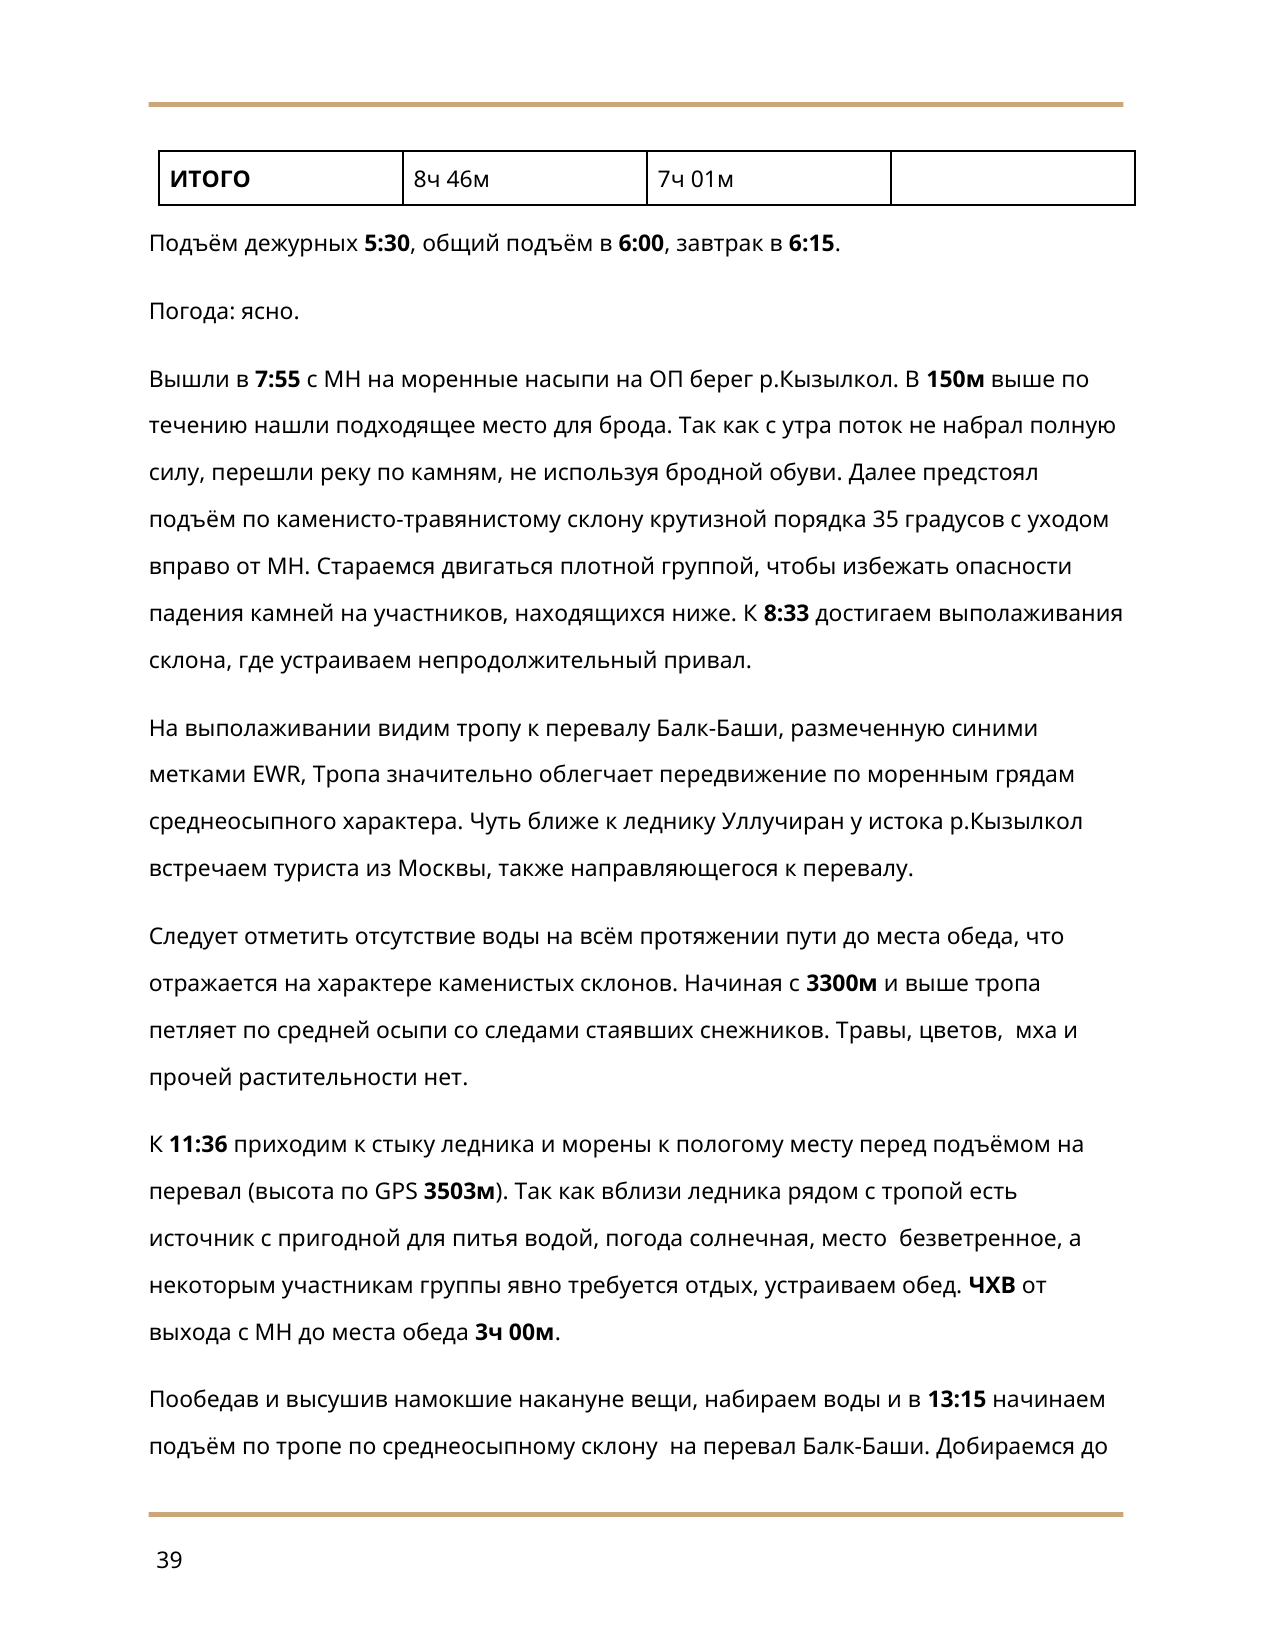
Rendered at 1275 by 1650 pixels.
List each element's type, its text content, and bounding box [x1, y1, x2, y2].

text Подъём дежурных 5:30, общий подъём в 6:00, завтрак в 6:15. [148, 227, 1125, 258]
text К 11:36 приходим к стыку ледника и морены к пологому месту перед подъёмом на перевал (высота по GPS 3503м). Так как вблизи ледника рядом с тропой есть источник с пригодной для питья водой, погода солнечная, место безветренное, а некоторым участникам группы явно требуется отдых, устраиваем обед. ЧХВ от выхода с МН до места обеда 3ч 00м. [148, 1128, 1125, 1347]
text Следует отметить отсутствие воды на всём протяжении пути до места обеда, что отражается на характере каменистых склонов. Начиная с 3300м и выше тропа петляет по средней осыпи со следами стаявших снежников. Травы, цветов, мха и прочей растительности нет. [148, 920, 1125, 1092]
table_cell 8ч 46м [404, 152, 646, 204]
table_cell [892, 152, 1134, 204]
text Пообедав и высушив намокшие накануне вещи, набираем воды и в 13:15 начинаем подъём по тропе по среднеосыпному склону на перевал Балк-Баши. Добираемся до [148, 1383, 1125, 1461]
table_cell 7ч 01м [648, 152, 890, 204]
text Погода: ясно. [148, 295, 1125, 326]
text Вышли в 7:55 с МН на моренные насыпи на ОП берег р.Кызылкол. В 150м выше по течению нашли подходящее место для брода. Так как с утра поток не набрал полную силу, перешли реку по камням, не используя бродной обуви. Далее предстоял подъём по каменисто-травянистому склону крутизной порядка 35 градусов с уходом вправо от МН. Стараемся двигаться плотной группой, чтобы избежать опасности падения камней на участников, находящихся ниже. К 8:33 достигаем выполаживания склона, где устраиваем непродолжительный привал. [148, 362, 1125, 675]
text На выполаживании видим тропу к перевалу Балк-Баши, размеченную синими метками EWR, Тропа значительно облегчает передвижение по моренным грядам среднеосыпного характера. Чуть ближе к леднику Уллучиран у истока р.Кызылкол встречаем туриста из Москвы, также направляющегося к перевалу. [148, 711, 1125, 883]
picture [148, 1512, 1124, 1517]
picture [148, 102, 1124, 107]
table_cell ИТОГО [160, 152, 402, 204]
